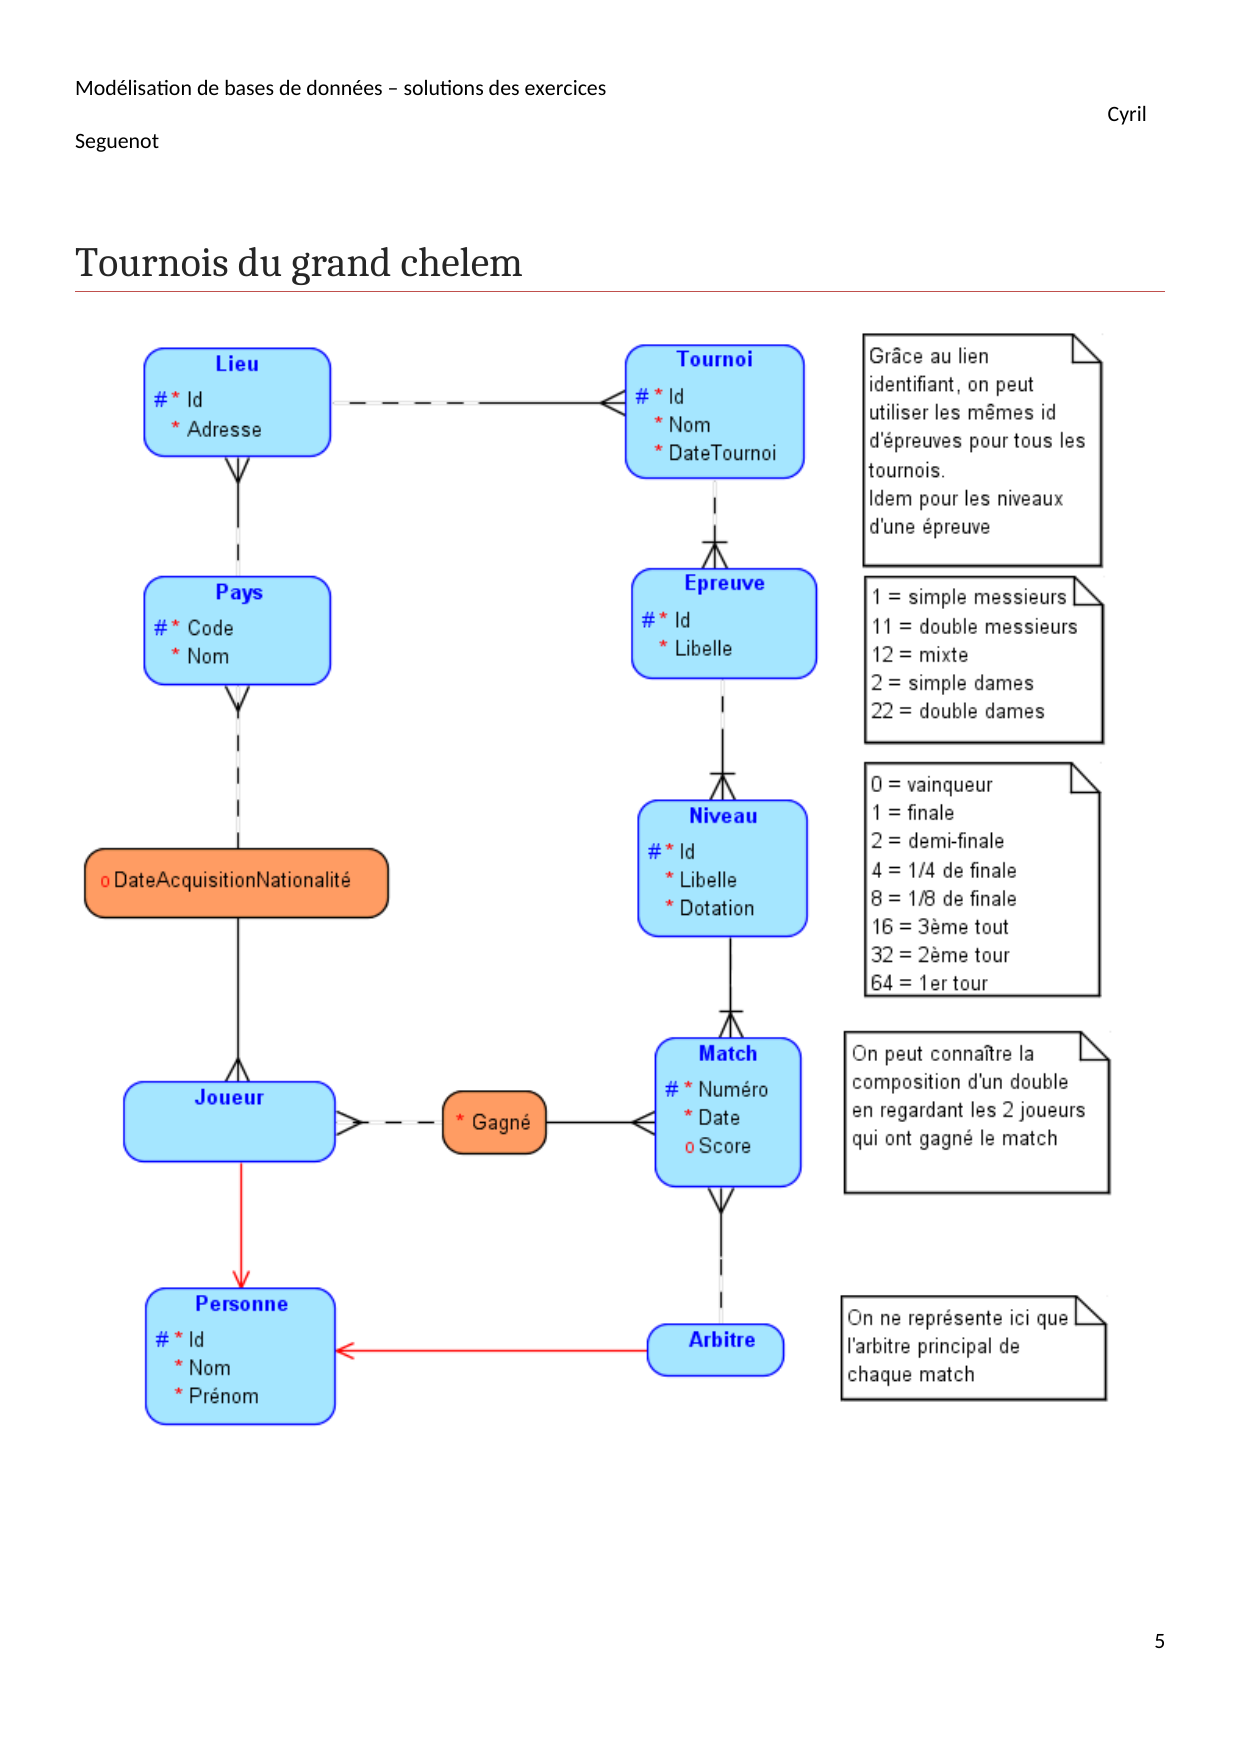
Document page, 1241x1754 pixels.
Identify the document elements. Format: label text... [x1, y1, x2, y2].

subtitle Tournois du grand chelem [75, 238, 1165, 291]
